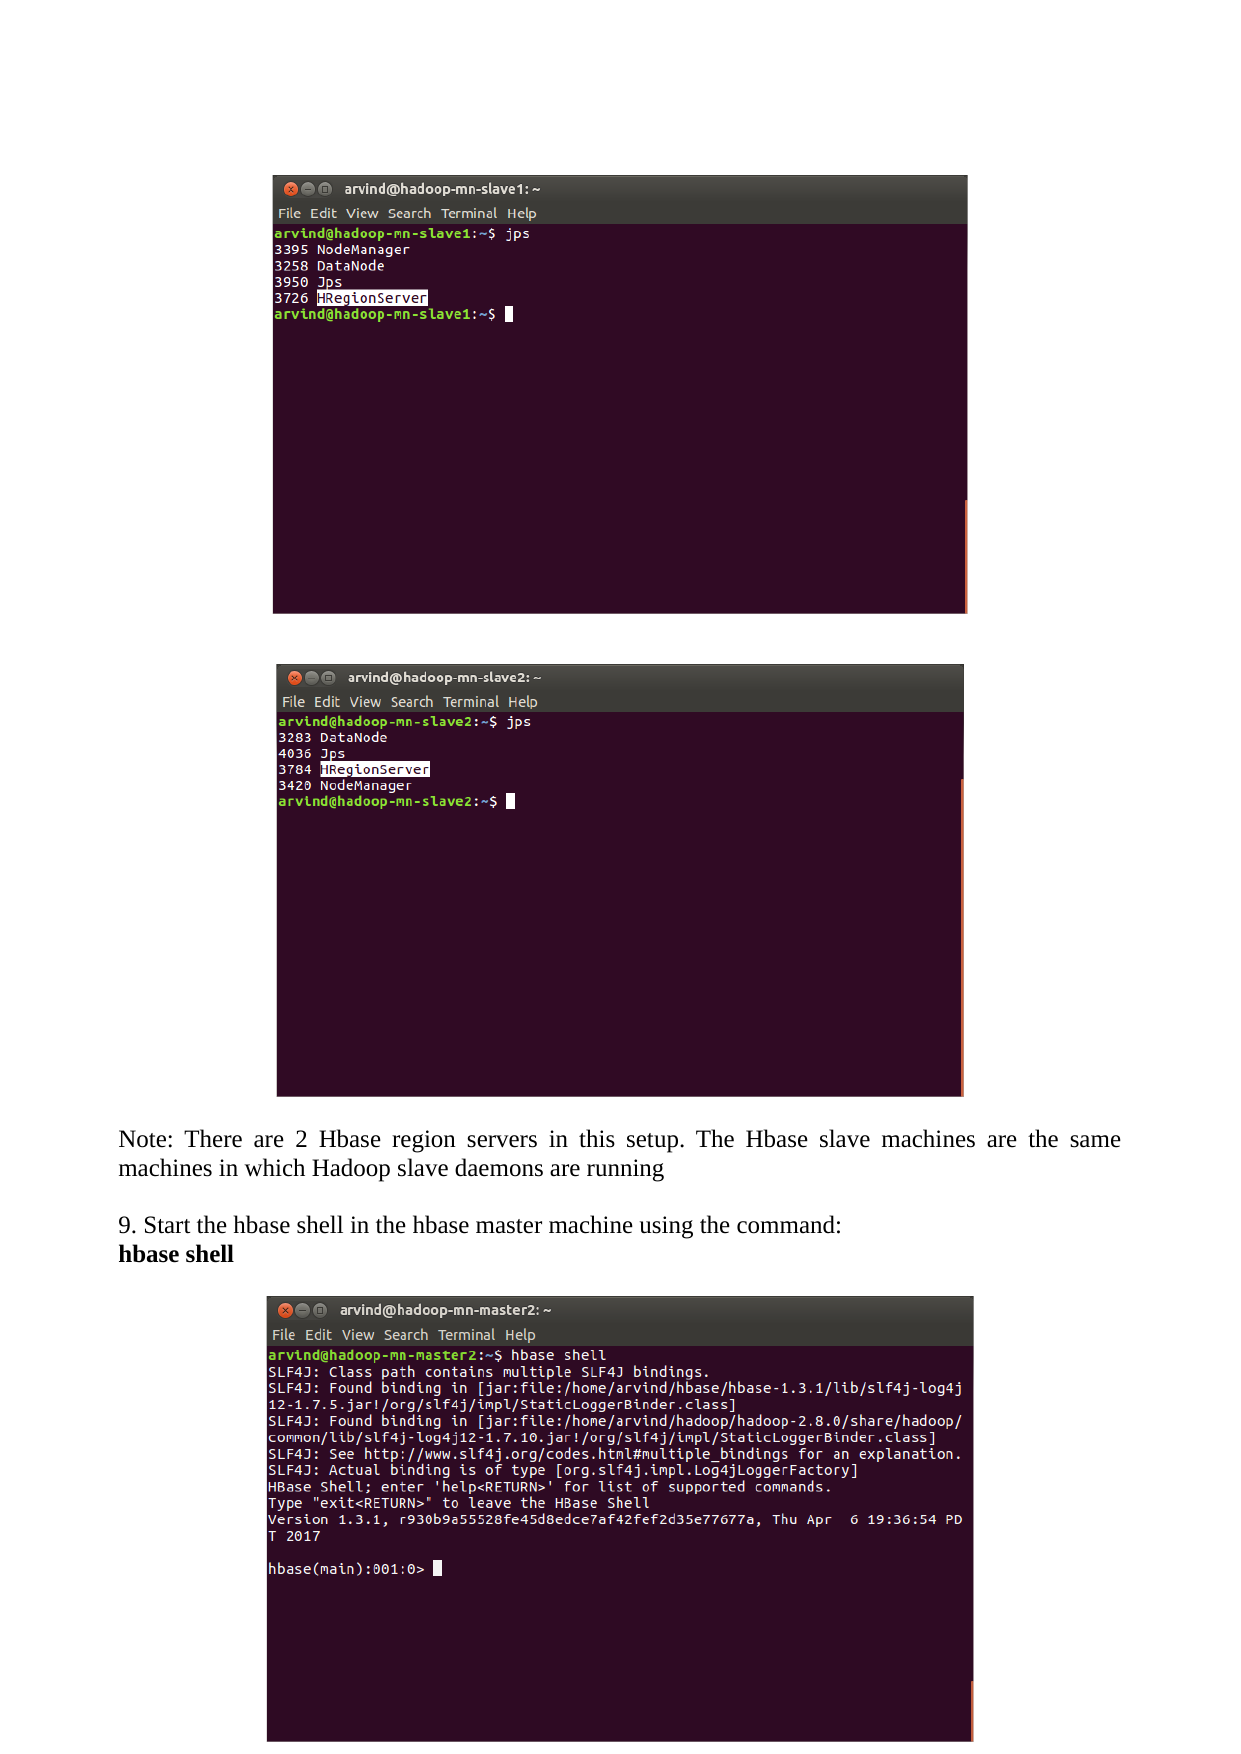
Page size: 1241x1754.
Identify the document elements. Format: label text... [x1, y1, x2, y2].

text hbase shell [118, 1239, 1122, 1268]
text Note: There are 2 Hbase region servers in this setup. The Hbase slave machines are the same machines in which Hadoop slave daemons are running [118, 1124, 1122, 1182]
text 9. Start the hbase shell in the hbase master machine using the command: [118, 1211, 1122, 1239]
